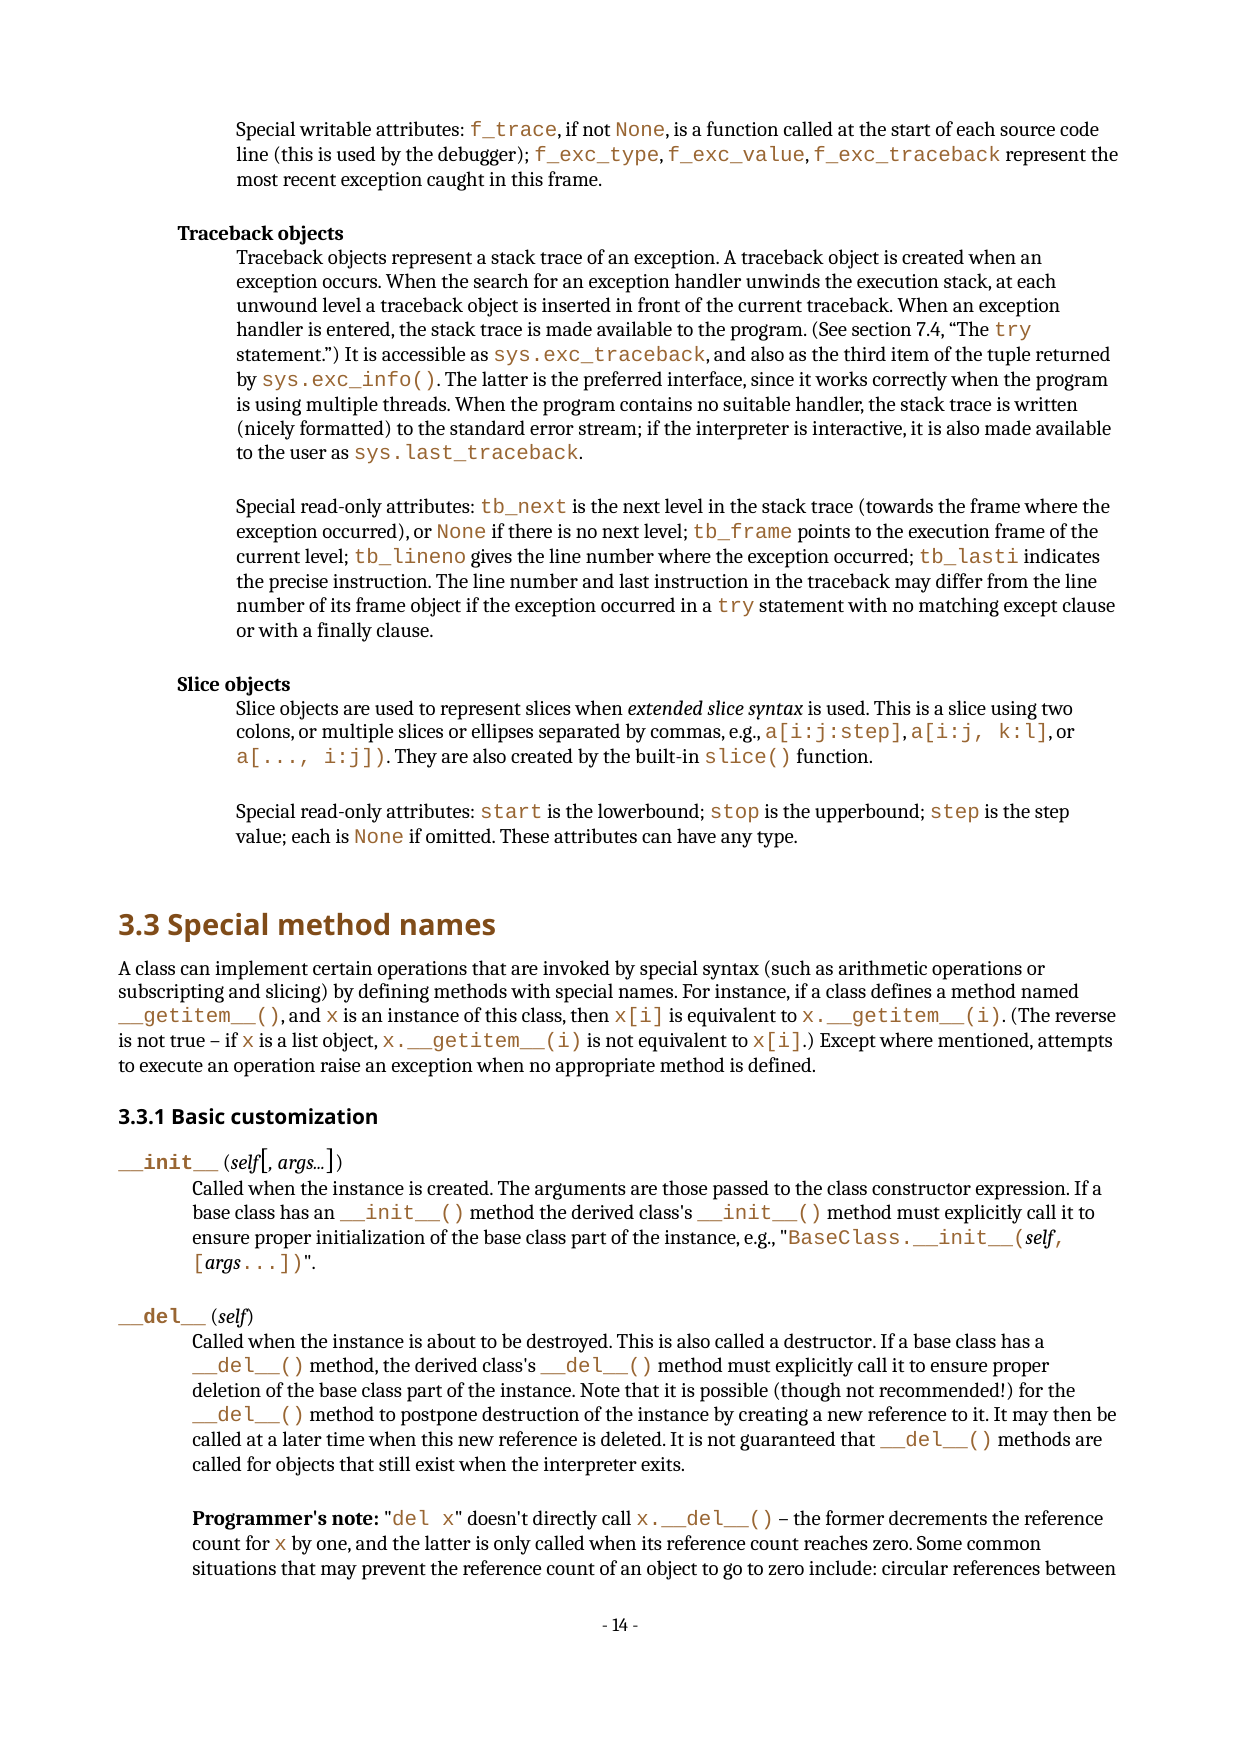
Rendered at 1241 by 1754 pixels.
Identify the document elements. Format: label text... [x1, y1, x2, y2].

list Programmer's note: "del x" doesn't directly call x.__del__() – the former decrements the reference count for x by one, and the latter is only called when its reference count reaches zero. Some common situations that may prevent the reference count of an object to go to zero include: circular references between [192, 1506, 1122, 1580]
subtitle Traceback objects [177, 222, 1122, 246]
list Called when the instance is about to be destroyed. This is also called a destructor. If a base class has a __del__() method, the derived class's __del__() method must explicitly call it to ensure proper deletion of the base class part of the instance. Note that it is possible (though not recommended!) for the __del__() method to postpone destruction of the instance by creating a new reference to it. It may then be called at a later time when this new reference is deleted. It is not guaranteed that __del__() methods are called for objects that still exist when the interpreter exits. [192, 1330, 1122, 1477]
subtitle 3.3 Special method names [118, 904, 1122, 944]
list Slice objects are used to represent slices when extended slice syntax is used. This is a slice using two colons, or multiple slices or ellipses separated by commas, e.g., a[i:j:step], a[i:j, k:l], or a[..., i:j]). They are also created by the built-in slice() function. [236, 696, 1122, 770]
list Special read-only attributes: tb_next is the next level in the stack trace (towards the frame where the exception occurred), or None if there is no next level; tb_frame points to the execution frame of the current level; tb_lineno gives the line number where the exception occurred; tb_lasti indicates the precise instruction. The line number and last instruction in the traceback may differ from the line number of its frame object if the exception occurred in a try statement with no matching except clause or with a finally clause. [236, 495, 1122, 643]
list Special read-only attributes: start is the lowerbound; stop is the upperbound; step is the step value; each is None if omitted. These attributes can have any type. [236, 799, 1122, 849]
list Traceback objects represent a stack trace of an exception. A traceback object is created when an exception occurs. When the search for an exception handler unwinds the execution stack, at each unwound level a traceback object is inserted in front of the current traceback. When an exception handler is entered, the stack trace is made available to the program. (See section 7.4, “The try statement.”) It is accessible as sys.exc_traceback, and also as the third item of the tuple returned by sys.exc_info(). The latter is the preferred interface, since it works correctly when the program is using multiple threads. When the program contains no suitable handler, the stack trace is written (nicely formatted) to the standard error stream; if the interpreter is interactive, it is also made available to the user as sys.last_traceback. [236, 246, 1122, 465]
subtitle Slice objects [177, 672, 1122, 696]
text A class can implement certain operations that are invoked by special syntax (such as arithmetic operations or subscripting and slicing) by defining methods with special names. For instance, if a class defines a method named __getitem__(), and x is an instance of this class, then x[i] is equivalent to x.__getitem__(i). (The reverse is not true – if x is a list object, x.__getitem__(i) is not equivalent to x[i].) Except where mentioned, attempts to execute an operation raise an exception when no appropriate method is defined. [118, 956, 1122, 1078]
subtitle __init__ (self[, args...]) [118, 1143, 1122, 1177]
subtitle 3.3.1 Basic customization [118, 1102, 1122, 1131]
list Special writable attributes: f_trace, if not None, is a function called at the start of each source code line (this is used by the debugger); f_exc_type, f_exc_value, f_exc_traceback represent the most recent exception caught in this frame. [236, 118, 1122, 192]
subtitle __del__ (self) [118, 1305, 1122, 1330]
list Called when the instance is created. The arguments are those passed to the class constructor expression. If a base class has an __init__() method the derived class's __init__() method must explicitly call it to ensure proper initialization of the base class part of the instance, e.g., "BaseClass.__init__(self, [args...])". [192, 1177, 1122, 1276]
